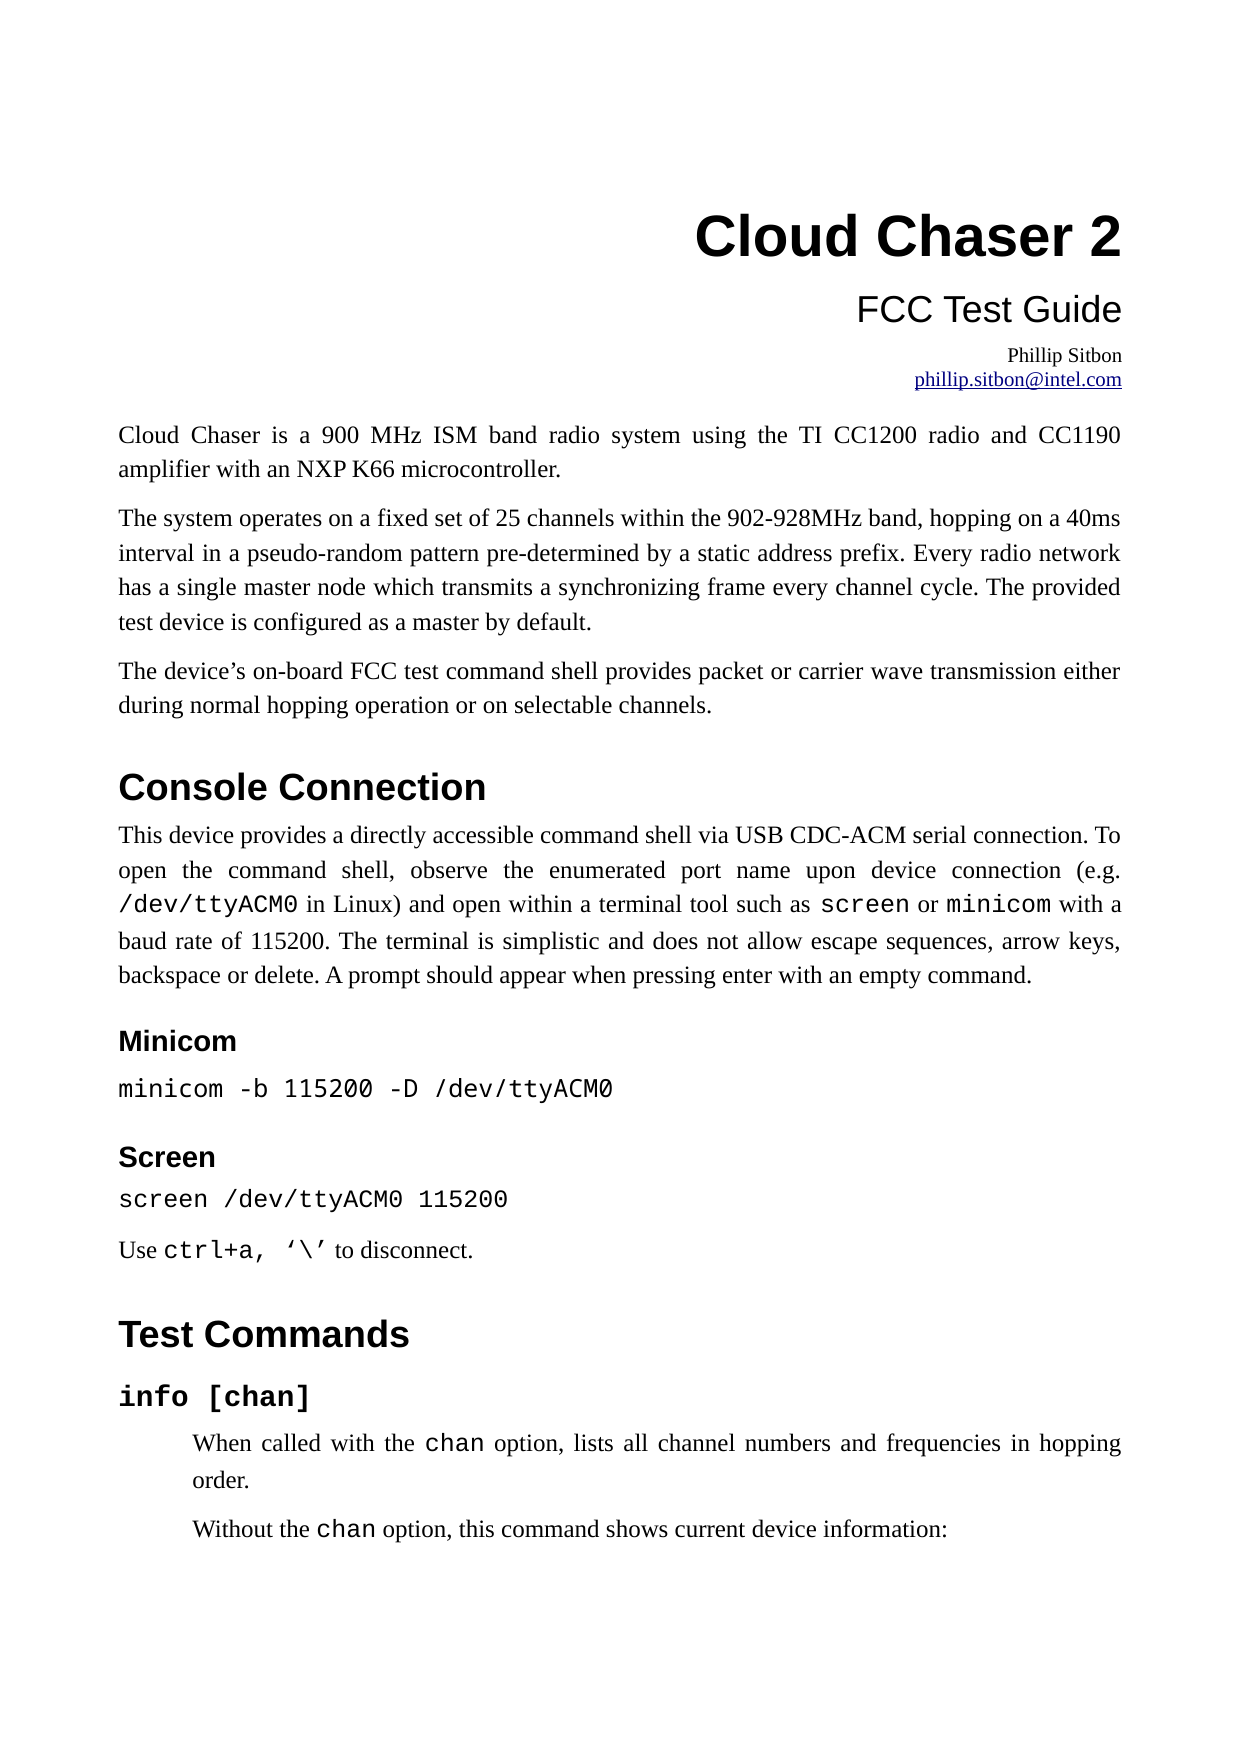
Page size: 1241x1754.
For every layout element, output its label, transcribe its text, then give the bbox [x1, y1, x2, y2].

subtitle Test Commands [118, 1312, 1122, 1355]
subtitle FCC Test Guide [118, 287, 1122, 330]
subtitle info [chan] [118, 1382, 1122, 1416]
text When called with the chan option, lists all channel numbers and frequencies in hopping order. [192, 1428, 1122, 1493]
title Cloud Chaser 2 [118, 201, 1122, 268]
text The system operates on a fixed set of 25 channels within the 902-928MHz band, hopping on a 40ms interval in a pseudo-random pattern pre-determined by a static address prefix. Every radio network has a single master node which transmits a synchronizing frame every channel cycle. The provided test device is configured as a master by default. [118, 503, 1122, 635]
text Phillip Sitbon [118, 343, 1122, 367]
subtitle Screen [118, 1140, 1122, 1174]
text The device’s on-board FCC test command shell provides packet or carrier wave transmission either during normal hopping operation or on selectable channels. [118, 656, 1122, 719]
text Cloud Chaser is a 900 MHz ISM band radio system using the TI CC1200 radio and CC1190 amplifier with an NXP K66 microcontroller. [118, 420, 1122, 483]
text Without the chan option, this command shows current device information: [192, 1514, 1122, 1545]
text This device provides a directly accessible command shell via USB CDC-ACM serial connection. To open the command shell, observe the enumerated port name upon device connection (e.g. /dev/ttyACM0 in Linux) and open within a terminal tool such as screen or minicom with a baud rate of 115200. The terminal is simplistic and does not allow escape sequences, arrow keys, backspace or delete. A prompt should appear when pressing enter with an empty command. [118, 820, 1122, 989]
subtitle Minicom [118, 1024, 1122, 1058]
text minicom -b 115200 -D /dev/ttyACM0 [118, 1070, 1122, 1104]
text Use ctrl+a, ‘\’ to disconnect. [118, 1235, 1122, 1266]
text phillip.sitbon@intel.com [118, 367, 1122, 391]
text screen /dev/ttyACM0 115200 [118, 1187, 1122, 1215]
subtitle Console Connection [118, 764, 1122, 808]
